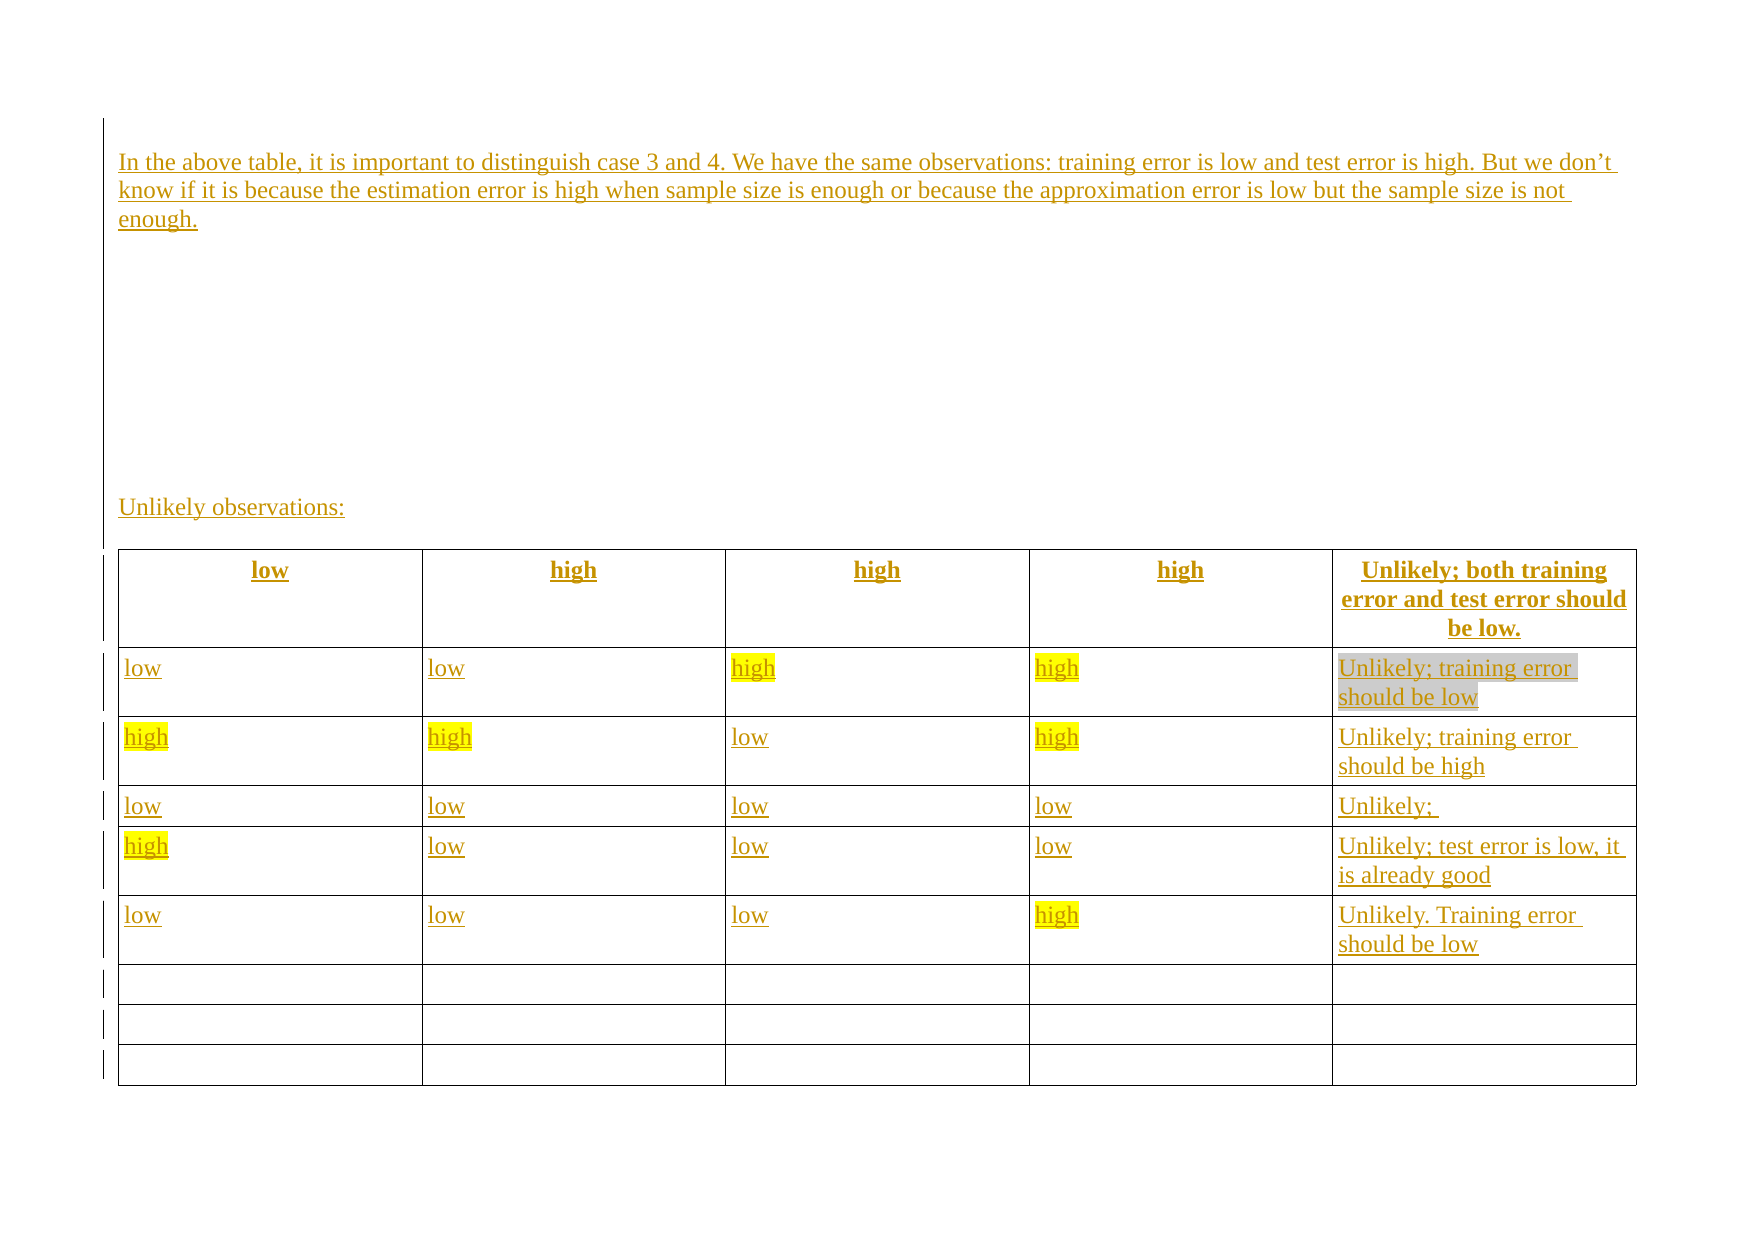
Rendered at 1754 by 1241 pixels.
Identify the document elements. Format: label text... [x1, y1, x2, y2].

table_cell low [726, 896, 1029, 964]
table_header low [119, 550, 422, 647]
table_cell low [423, 648, 725, 716]
table_cell [726, 965, 1029, 1004]
table_cell high [1030, 648, 1332, 716]
table_cell high [1030, 896, 1332, 964]
table_cell [726, 1005, 1029, 1044]
table_cell Unlikely; test error is low, it is already good [1333, 827, 1636, 895]
table_cell high [726, 648, 1029, 716]
table_cell low [423, 827, 725, 895]
table_cell [1333, 1005, 1636, 1044]
table_cell [1030, 1045, 1332, 1085]
table_cell [726, 1045, 1029, 1085]
table_cell high [423, 717, 725, 785]
table_cell high [119, 717, 422, 785]
text In the above table, it is important to distinguish case 3 and 4. We have the same observations: training error is low and test error is high. But we don’t know if it is because the estimation error is high when sample size is enough or because the approximation error is low but the sample size is not enough. [118, 147, 1636, 233]
table_cell low [423, 896, 725, 964]
table_cell Unlikely; training error should be low [1333, 648, 1636, 716]
table_cell [119, 1005, 422, 1044]
table_cell [119, 1045, 422, 1085]
table_header high [423, 550, 725, 647]
table_cell [423, 1005, 725, 1044]
table_cell low [119, 786, 422, 826]
table_cell high [119, 827, 422, 895]
table_cell low [423, 786, 725, 826]
table_cell [1030, 965, 1332, 1004]
table_cell [119, 965, 422, 1004]
table_header high [1030, 550, 1332, 647]
table_header high [726, 550, 1029, 647]
table_cell Unlikely. Training error should be low [1333, 896, 1636, 964]
table_cell [1333, 1045, 1636, 1085]
table_cell [1333, 965, 1636, 1004]
table_cell low [726, 786, 1029, 826]
table_cell high [1030, 717, 1332, 785]
table_cell low [726, 827, 1029, 895]
table_cell [423, 965, 725, 1004]
table_cell [1030, 1005, 1332, 1044]
text Unlikely observations: [118, 492, 1636, 521]
table_cell low [1030, 786, 1332, 826]
table_header Unlikely; both training error and test error should be low. [1333, 550, 1636, 647]
table_cell low [726, 717, 1029, 785]
table_cell low [119, 896, 422, 964]
table_cell Unlikely; [1333, 786, 1636, 826]
table_cell low [119, 648, 422, 716]
table_cell [423, 1045, 725, 1085]
table_cell Unlikely; training error should be high [1333, 717, 1636, 785]
table_cell low [1030, 827, 1332, 895]
